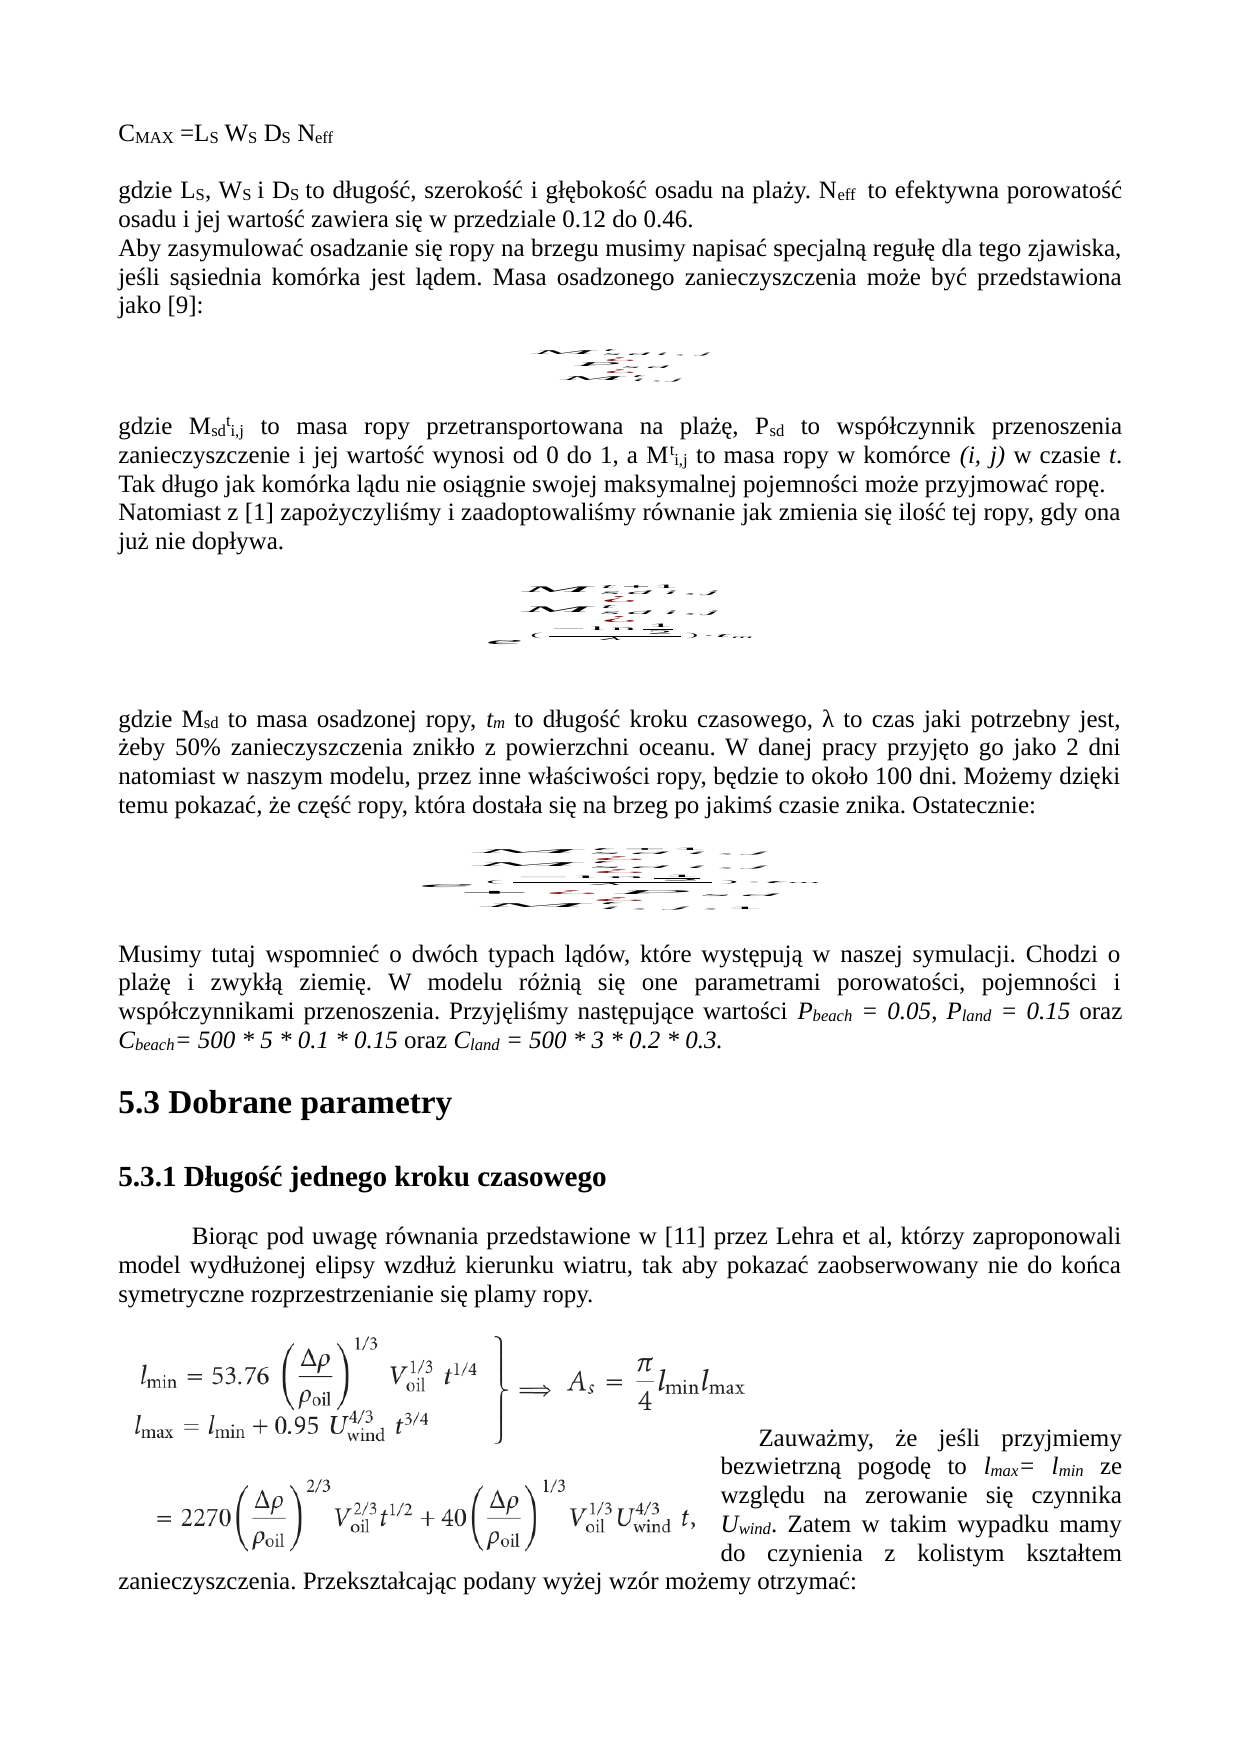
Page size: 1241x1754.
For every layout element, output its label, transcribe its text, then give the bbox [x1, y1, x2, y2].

text gdzie LS, WS i DS to długość, szerokość i głębokość osadu na plaży. Neff to efektywna porowatość osadu i jej wartość zawiera się w przedziale 0.12 do 0.46. [118, 176, 1122, 233]
text 5.3 Dobrane parametry [118, 1082, 1122, 1121]
text Musimy tutaj wspomnieć o dwóch typach lądów, które występują w naszej symulacji. Chodzi o plażę i zwykłą ziemię. W modelu różnią się one parametrami porowatości, pojemności i współczynnikami przenoszenia. Przyjęliśmy następujące wartości Pbeach = 0.05, Pland = 0.15 oraz Cbeach= 500 * 5 * 0.1 * 0.15 oraz Cland = 500 * 3 * 0.2 * 0.3. [118, 939, 1122, 1054]
text gdzie Msdti,j to masa ropy przetransportowana na plażę, Psd to współczynnik przenoszenia zanieczyszczenie i jej wartość wynosi od 0 do 1, a Mti,j to masa ropy w komórce (i, j) w czasie t. Tak długo jak komórka lądu nie osiągnie swojej maksymalnej pojemności może przyjmować ropę. [118, 411, 1122, 497]
text Biorąc pod uwagę równania przedstawione w [11] przez Lehra et al, którzy zaproponowali model wydłużonej elipsy wzdłuż kierunku wiatru, tak aby pokazać zaobserwowany nie do końca symetryczne rozprzestrzenianie się plamy ropy. [118, 1221, 1122, 1308]
text Zauważmy, że jeśli przyjmiemy bezwietrzną pogodę to lmax= lmin ze względu na zerowanie się czynnika Uwind. Zatem w takim wypadku mamy do czynienia z kolistym kształtem zanieczyszczenia. Przekształcając podany wyżej wzór możemy otrzymać: [118, 1423, 1122, 1595]
text Natomiast z [1] zapożyczyliśmy i zaadoptowaliśmy równanie jak zmienia się ilość tej ropy, gdy ona już nie dopływa. [118, 497, 1122, 555]
text 5.3.1 Długość jednego kroku czasowego [118, 1159, 1122, 1193]
text Aby zasymulować osadzanie się ropy na brzegu musimy napisać specjalną regułę dla tego zjawiska, jeśli sąsiednia komórka jest lądem. Masa osadzonego zanieczyszczenia może być przedstawiona jako [9]: [118, 233, 1122, 319]
text gdzie Msd to masa osadzonej ropy, tm to długość kroku czasowego, λ to czas jaki potrzebny jest, żeby 50% zanieczyszczenia znikło z powierzchni oceanu. W danej pracy przyjęto go jako 2 dni natomiast w naszym modelu, przez inne właściwości ropy, będzie to około 100 dni. Możemy dzięki temu pokazać, że część ropy, która dostała się na brzeg po jakimś czasie znika. Ostatecznie: [118, 704, 1122, 819]
text CMAX =LS WS DS Neff [118, 118, 1122, 147]
